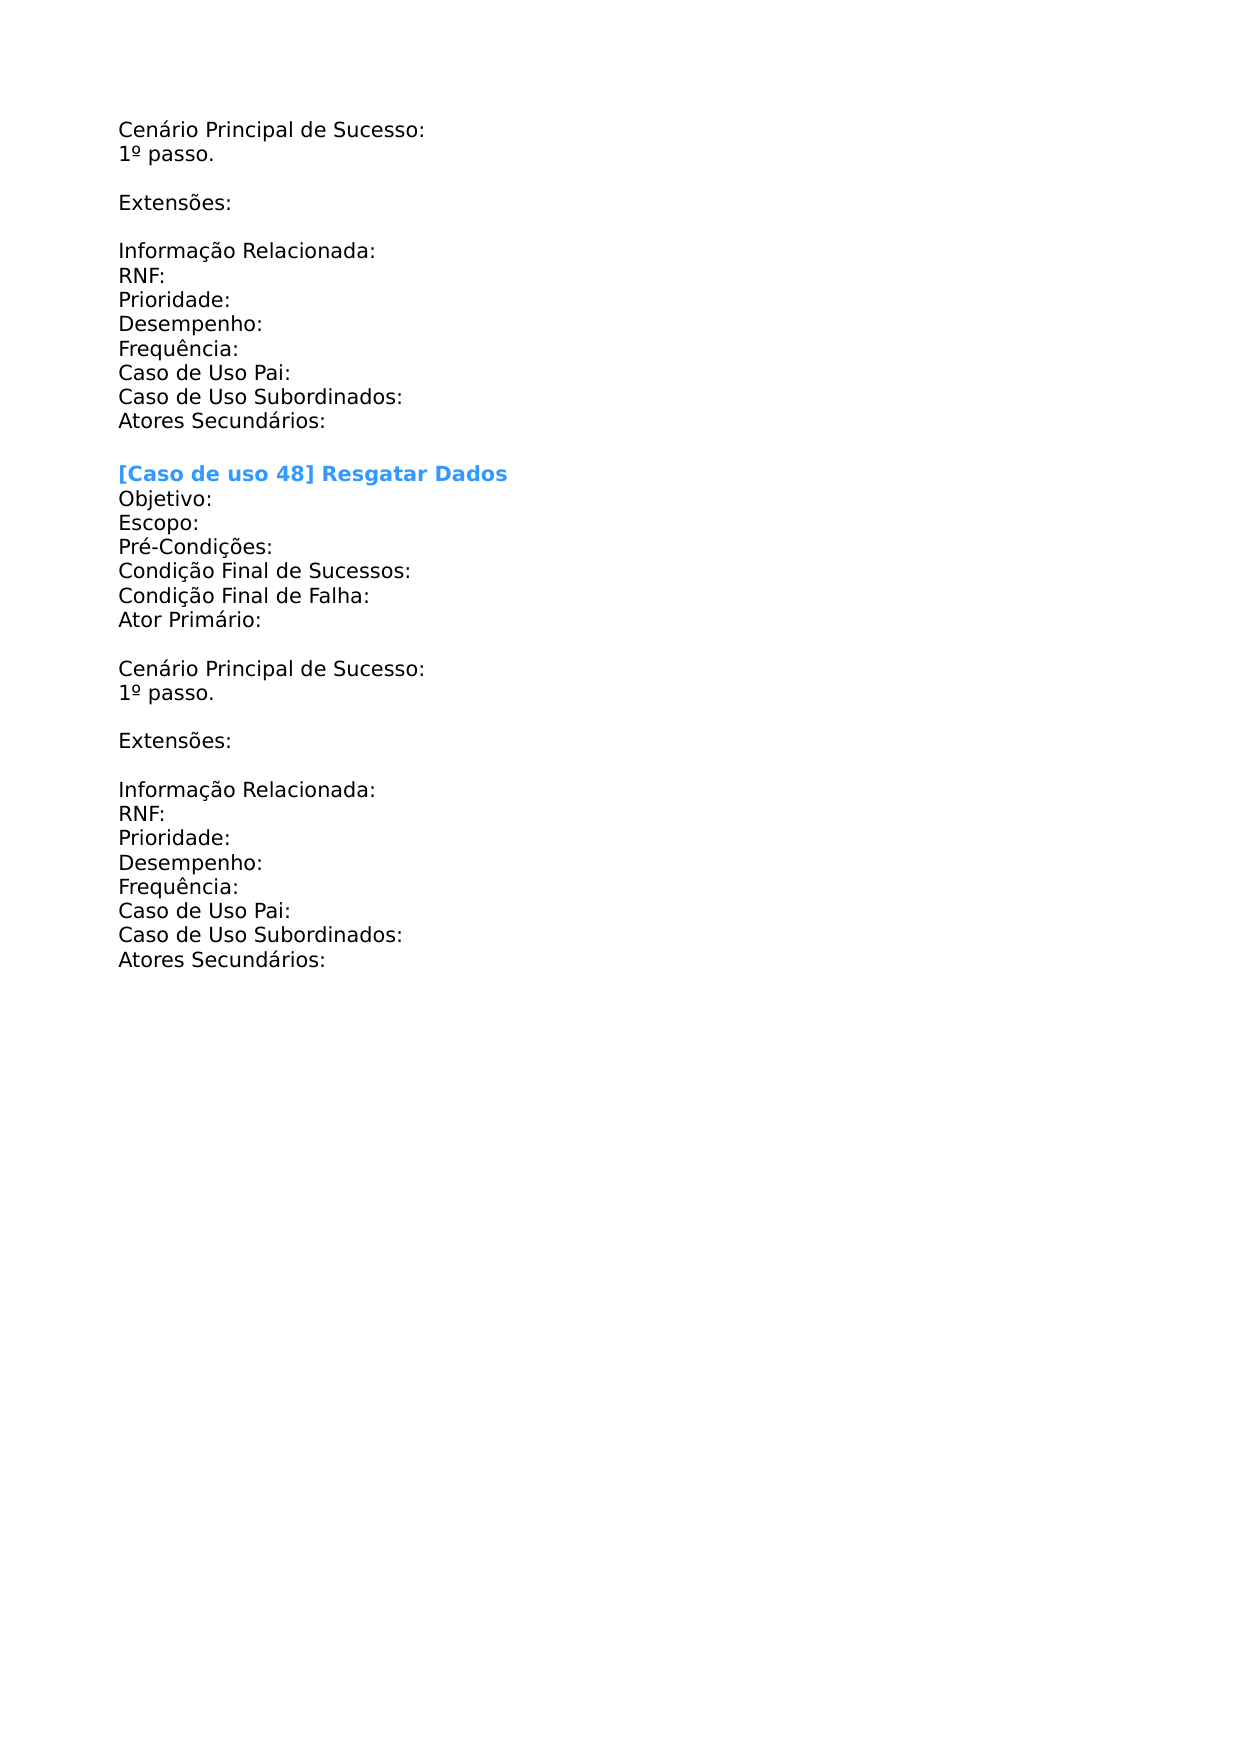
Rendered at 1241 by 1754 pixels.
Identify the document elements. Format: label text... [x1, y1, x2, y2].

text Condição Final de Falha: [118, 584, 1122, 608]
text Ator Primário: [118, 608, 1122, 632]
text Atores Secundários: [118, 948, 1122, 972]
text Informação Relacionada: [118, 239, 1122, 264]
text Prioridade: [118, 288, 1122, 312]
text Pré-Condições: [118, 535, 1122, 559]
text Objetivo: [118, 487, 1122, 511]
text RNF: [118, 802, 1122, 826]
text Caso de Uso Pai: [118, 361, 1122, 385]
text Condição Final de Sucessos: [118, 559, 1122, 584]
text Caso de Uso Pai: [118, 899, 1122, 923]
text Informação Relacionada: [118, 778, 1122, 802]
text Escopo: [118, 511, 1122, 535]
text Atores Secundários: [118, 409, 1122, 434]
text 1º passo. [118, 142, 1122, 167]
text Caso de Uso Subordinados: [118, 385, 1122, 409]
text Frequência: [118, 875, 1122, 899]
text Cenário Principal de Sucesso: [118, 657, 1122, 681]
text Desempenho: [118, 851, 1122, 875]
text RNF: [118, 264, 1122, 288]
text Extensões: [118, 191, 1122, 215]
text Desempenho: [118, 312, 1122, 337]
text Cenário Principal de Sucesso: [118, 118, 1122, 142]
text Prioridade: [118, 826, 1122, 851]
text [Caso de uso 48] Resgatar Dados [118, 462, 1122, 487]
text 1º passo. [118, 681, 1122, 705]
text Frequência: [118, 337, 1122, 361]
text Extensões: [118, 729, 1122, 754]
text Caso de Uso Subordinados: [118, 923, 1122, 948]
